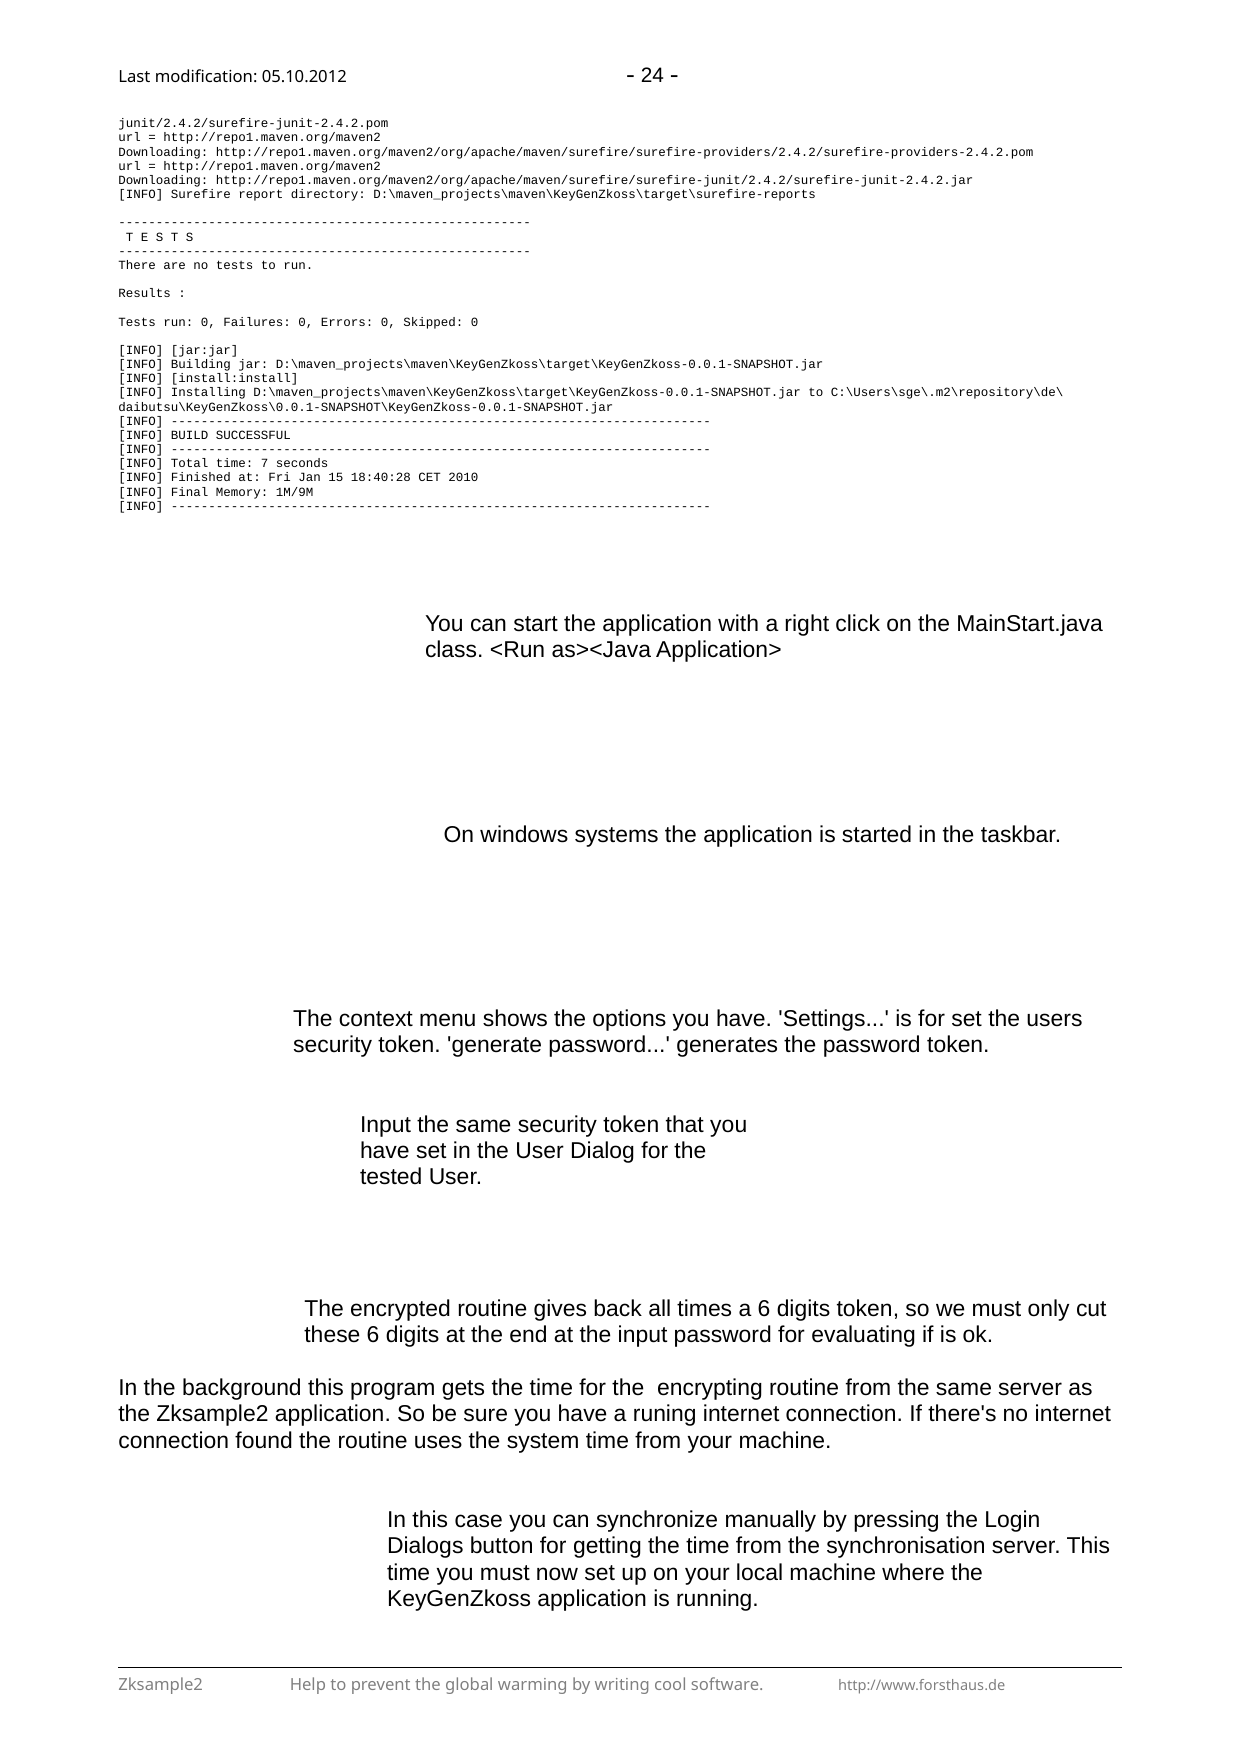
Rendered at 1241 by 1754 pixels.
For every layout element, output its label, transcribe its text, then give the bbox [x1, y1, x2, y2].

text In this case you can synchronize manually by pressing the Login Dialogs button for getting the time from the synchronisation server. This time you must now set up on your local machine where the KeyGenZkoss application is running. [118, 1506, 1122, 1611]
text T E S T S [118, 231, 1122, 245]
text Results : [118, 287, 1122, 301]
text url = http://repo1.maven.org/maven2 [118, 160, 1122, 174]
text url = http://repo1.maven.org/maven2 [118, 131, 1122, 146]
text The context menu shows the options you have. 'Settings...' is for set the users security token. 'generate password...' generates the password token. [118, 1005, 1122, 1058]
text [INFO] BUILD SUCCESSFUL [118, 429, 1122, 443]
text You can start the application with a right click on the MainStart.java class. <Run as><Java Application> [118, 610, 1122, 662]
text Input the same security token that you have set in the User Dialog for the tested User. [118, 1111, 1122, 1189]
text There are no tests to run. [118, 259, 1122, 273]
text [INFO] [jar:jar] [118, 344, 1122, 358]
text [INFO] Total time: 7 seconds [118, 457, 1122, 471]
text [INFO] Building jar: D:\maven_projects\maven\KeyGenZkoss\target\KeyGenZkoss-0.0.1-SNAPSHOT.jar [118, 358, 1122, 372]
text ------------------------------------------------------- [118, 216, 1122, 231]
text [INFO] [install:install] [118, 372, 1122, 386]
text Downloading: http://repo1.maven.org/maven2/org/apache/maven/surefire/surefire-junit/2.4.2/surefire-junit-2.4.2.jar [118, 174, 1122, 188]
text junit/2.4.2/surefire-junit-2.4.2.pom [118, 117, 1122, 131]
text In the background this program gets the time for the encrypting routine from the same server as the Zksample2 application. So be sure you have a runing internet connection. If there's no internet connection found the routine uses the system time from your machine. [118, 1374, 1122, 1453]
text [INFO] ------------------------------------------------------------------------ [118, 443, 1122, 457]
text ------------------------------------------------------- [118, 245, 1122, 259]
text [INFO] Final Memory: 1M/9M [118, 486, 1122, 500]
text [INFO] Surefire report directory: D:\maven_projects\maven\KeyGenZkoss\target\surefire-reports [118, 188, 1122, 202]
text Downloading: http://repo1.maven.org/maven2/org/apache/maven/surefire/surefire-providers/2.4.2/surefire-providers-2.4.2.pom [118, 146, 1122, 160]
text Tests run: 0, Failures: 0, Errors: 0, Skipped: 0 [118, 316, 1122, 330]
text On windows systems the application is started in the taskbar. [118, 821, 1122, 847]
text [INFO] Finished at: Fri Jan 15 18:40:28 CET 2010 [118, 471, 1122, 486]
text [INFO] Installing D:\maven_projects\maven\KeyGenZkoss\target\KeyGenZkoss-0.0.1-SNAPSHOT.jar to C:\Users\sge\.m2\repository\de\daibutsu\KeyGenZkoss\0.0.1-SNAPSHOT\KeyGenZkoss-0.0.1-SNAPSHOT.jar [118, 386, 1122, 415]
text The encrypted routine gives back all times a 6 digits token, so we must only cut these 6 digits at the end at the input password for evaluating if is ok. [118, 1295, 1122, 1348]
text [INFO] ------------------------------------------------------------------------ [118, 500, 1122, 514]
text [INFO] ------------------------------------------------------------------------ [118, 415, 1122, 429]
